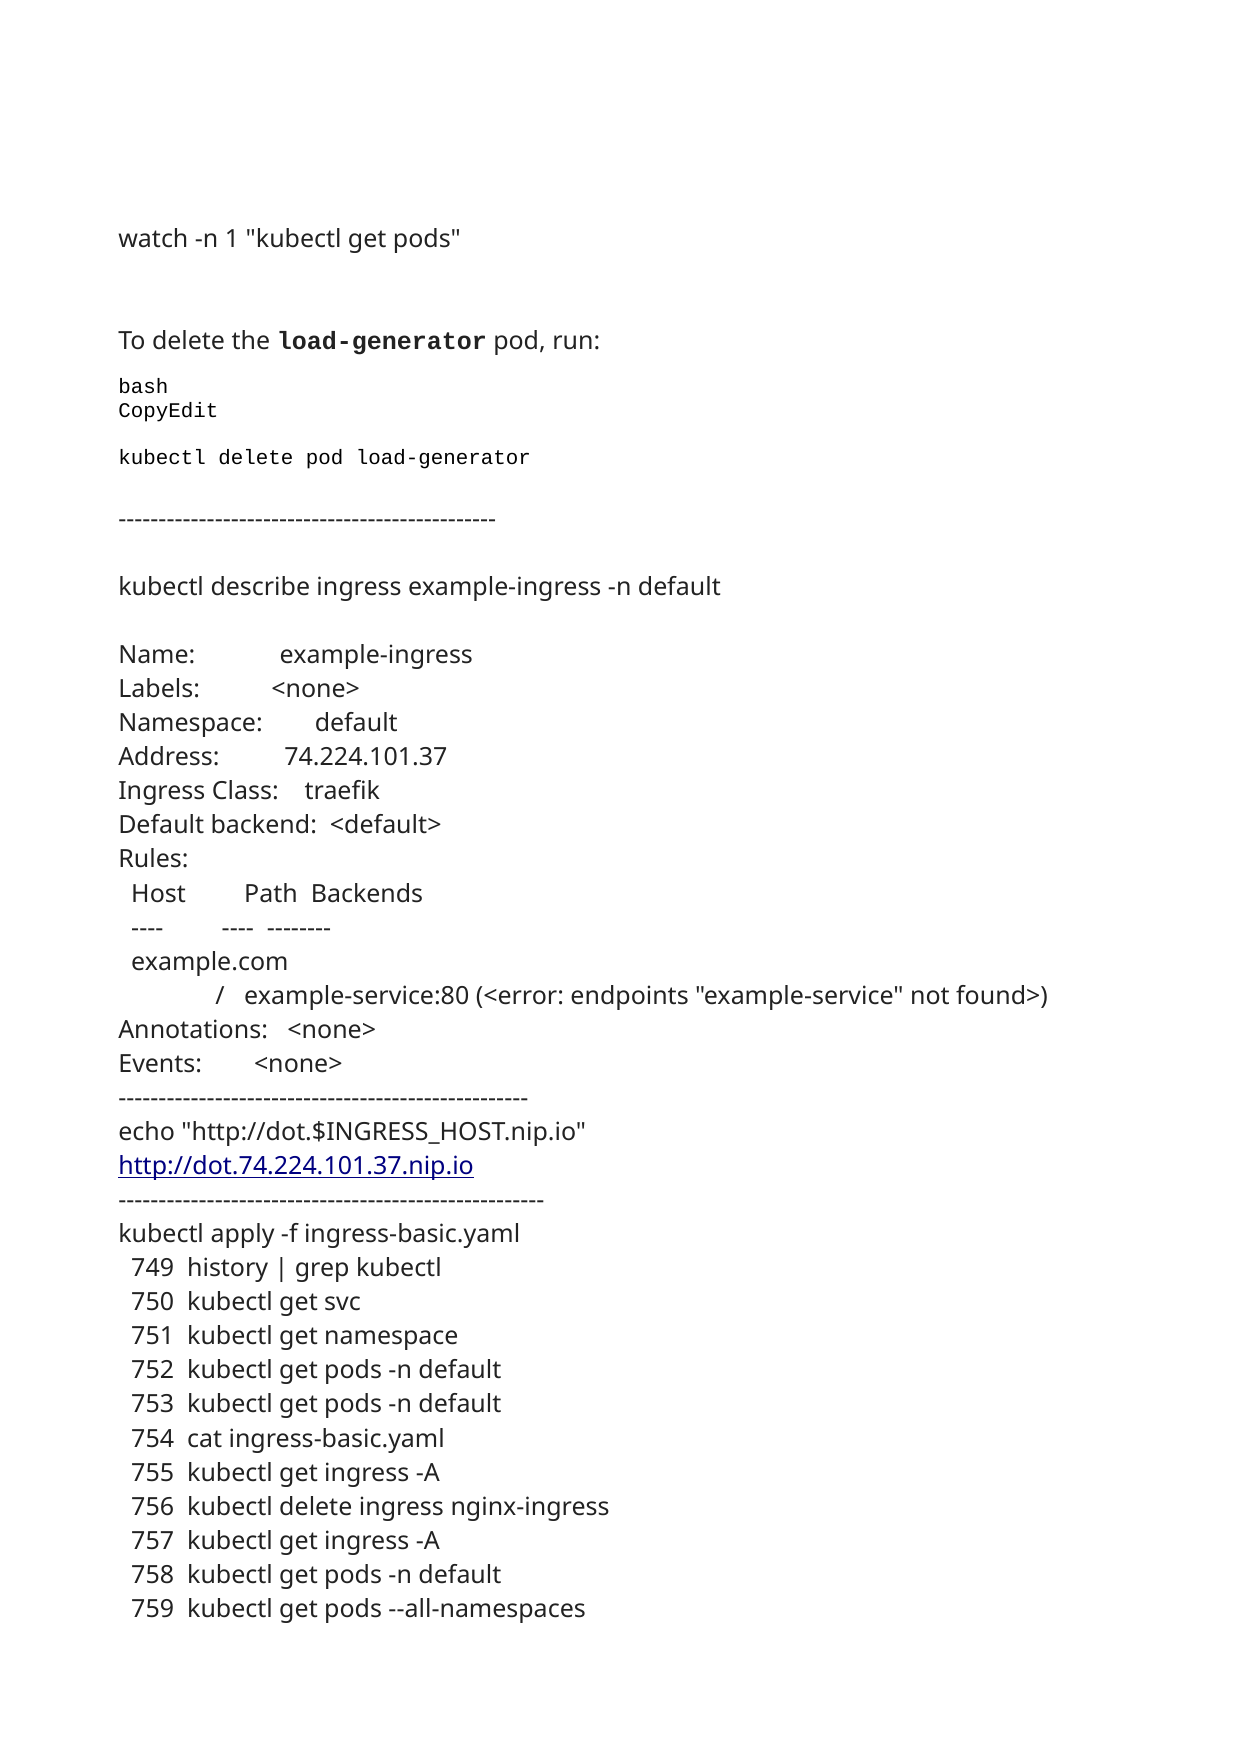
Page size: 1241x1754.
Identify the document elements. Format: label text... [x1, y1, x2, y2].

text 754 cat ingress-basic.yaml [118, 1420, 1122, 1454]
text kubectl describe ingress example-ingress -n default [118, 569, 1122, 603]
text Annotations: <none> [118, 1011, 1122, 1046]
text Ingress Class: traefik [118, 773, 1122, 807]
text kubectl delete pod load-generator [118, 447, 1122, 471]
text 752 kubectl get pods -n default [118, 1352, 1122, 1386]
text Name: example-ingress [118, 637, 1122, 671]
text http://dot.74.224.101.37.nip.io [118, 1148, 1122, 1182]
text example.com [118, 943, 1122, 977]
text 755 kubectl get ingress -A [118, 1454, 1122, 1488]
text 758 kubectl get pods -n default [118, 1556, 1122, 1591]
text CopyEdit [118, 400, 1122, 424]
text 751 kubectl get namespace [118, 1318, 1122, 1352]
text Default backend: <default> [118, 807, 1122, 841]
text ----------------------------------------------------- [118, 1182, 1122, 1216]
text / example-service:80 (<error: endpoints "example-service" not found>) [118, 977, 1122, 1011]
text echo "http://dot.$INGRESS_HOST.nip.io" [118, 1114, 1122, 1148]
text Rules: [118, 841, 1122, 875]
text bash [118, 376, 1122, 400]
text ---- ---- -------- [118, 909, 1122, 943]
text Host Path Backends [118, 875, 1122, 909]
text 757 kubectl get ingress -A [118, 1522, 1122, 1556]
text Events: <none> [118, 1046, 1122, 1079]
text 749 history | grep kubectl [118, 1250, 1122, 1284]
text watch -n 1 "kubectl get pods" [118, 220, 1122, 254]
text 753 kubectl get pods -n default [118, 1386, 1122, 1420]
text Labels: <none> [118, 671, 1122, 705]
text Address: 74.224.101.37 [118, 739, 1122, 773]
text --------------------------------------------------- [118, 1079, 1122, 1114]
text To delete the load-generator pod, run: [118, 322, 1122, 357]
text ----------------------------------------------- [118, 501, 1122, 534]
text kubectl apply -f ingress-basic.yaml [118, 1216, 1122, 1250]
text Namespace: default [118, 705, 1122, 739]
text 756 kubectl delete ingress nginx-ingress [118, 1488, 1122, 1522]
text 759 kubectl get pods --all-namespaces [118, 1591, 1122, 1624]
text 750 kubectl get svc [118, 1284, 1122, 1318]
